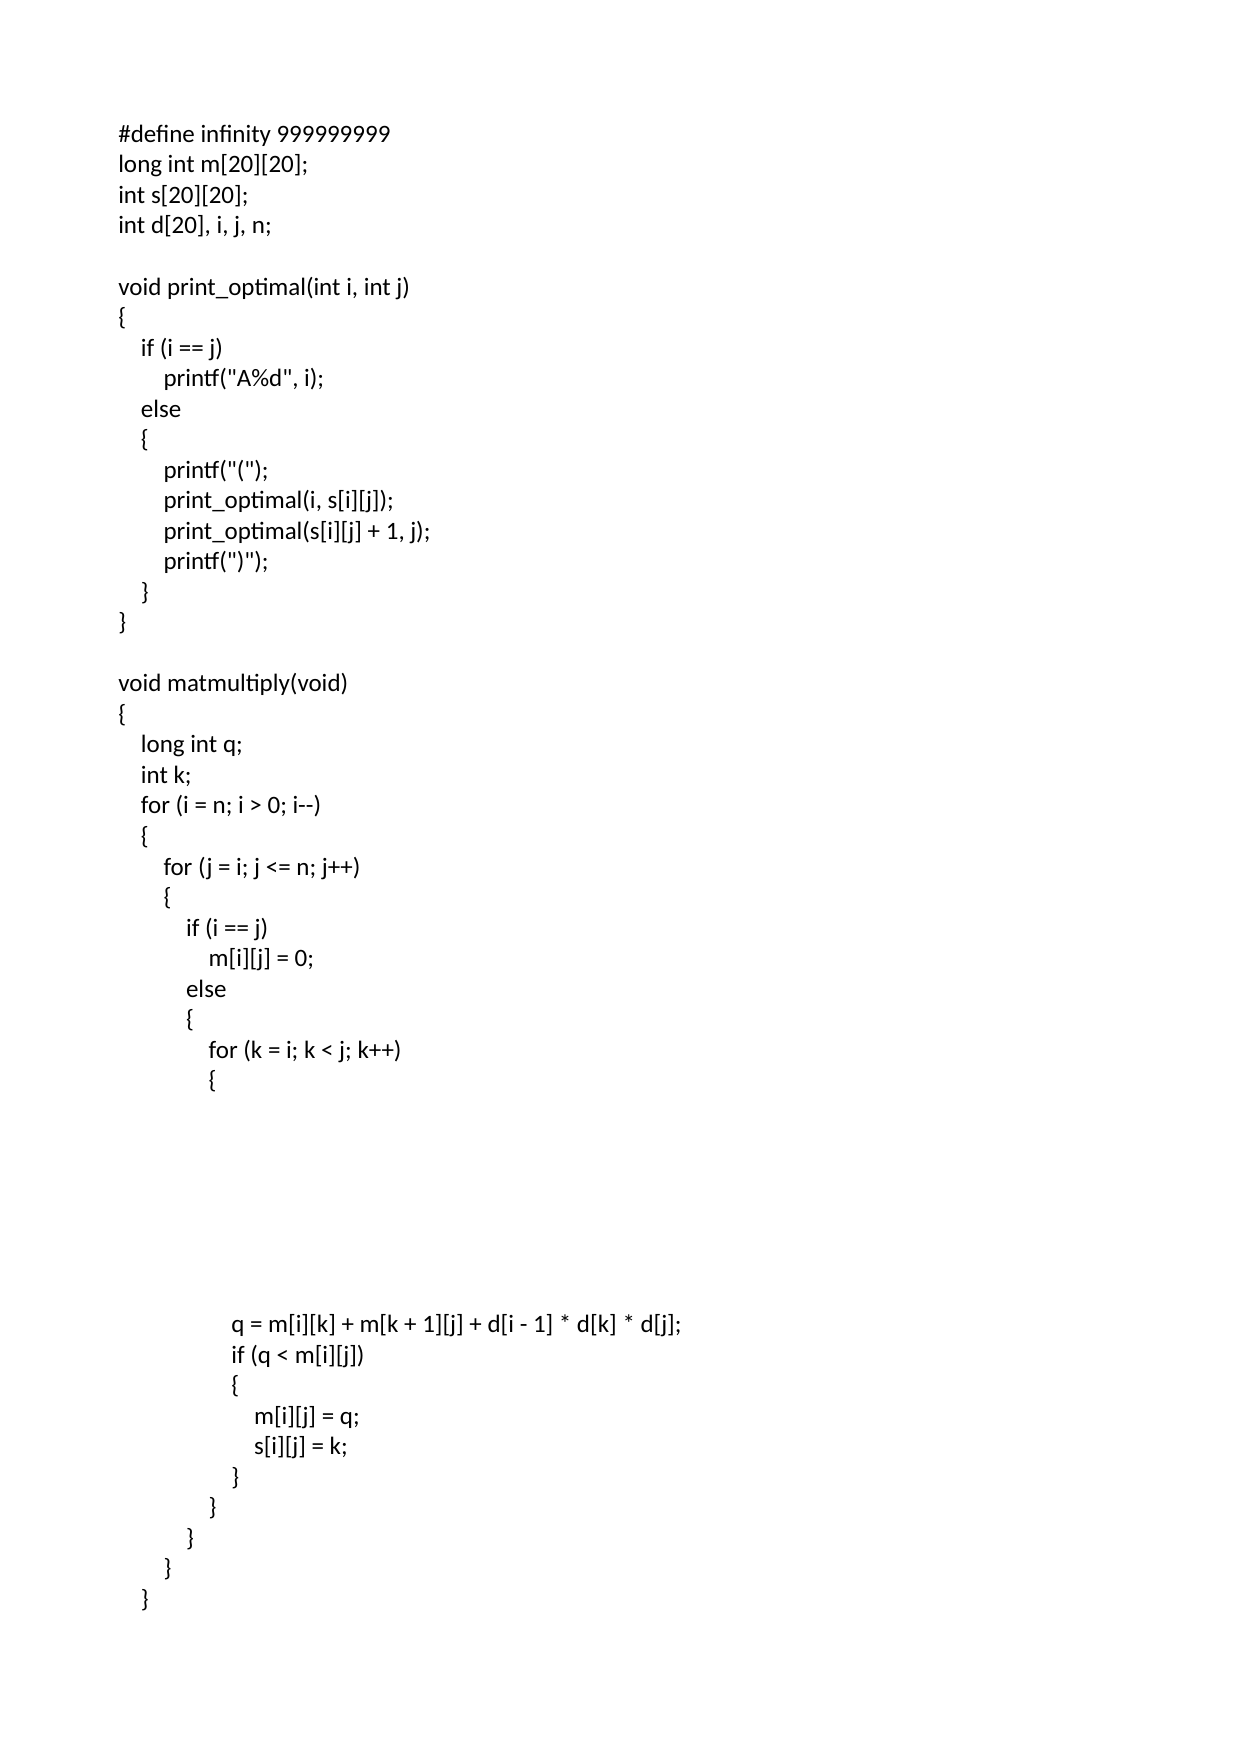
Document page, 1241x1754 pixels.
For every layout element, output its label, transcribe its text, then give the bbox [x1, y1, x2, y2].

text { [118, 301, 1122, 332]
text printf("("); [118, 454, 1122, 484]
text print_optimal(i, s[i][j]); [118, 484, 1122, 515]
text { [118, 1064, 1122, 1095]
text s[i][j] = k; [118, 1431, 1122, 1461]
text { [118, 1003, 1122, 1034]
text if (i == j) [118, 332, 1122, 362]
text } [118, 1522, 1122, 1553]
text printf(")"); [118, 545, 1122, 576]
text } [118, 1492, 1122, 1522]
text { [118, 820, 1122, 851]
text int s[20][20]; [118, 179, 1122, 210]
text long int q; [118, 728, 1122, 759]
text int k; [118, 759, 1122, 789]
text print_optimal(s[i][j] + 1, j); [118, 515, 1122, 545]
text { [118, 881, 1122, 912]
text if (i == j) [118, 912, 1122, 942]
text #define infinity 999999999 [118, 118, 1122, 149]
text for (j = i; j <= n; j++) [118, 851, 1122, 881]
text } [118, 606, 1122, 637]
text { [118, 423, 1122, 454]
text void print_optimal(int i, int j) [118, 271, 1122, 301]
text for (k = i; k < j; k++) [118, 1034, 1122, 1064]
text else [118, 973, 1122, 1003]
text { [118, 1369, 1122, 1400]
text int d[20], i, j, n; [118, 210, 1122, 240]
text printf("A%d", i); [118, 362, 1122, 393]
text long int m[20][20]; [118, 149, 1122, 179]
text m[i][j] = q; [118, 1400, 1122, 1431]
text } [118, 1461, 1122, 1492]
text else [118, 393, 1122, 423]
text } [118, 576, 1122, 606]
text m[i][j] = 0; [118, 942, 1122, 973]
text if (q < m[i][j]) [118, 1339, 1122, 1369]
text } [118, 1553, 1122, 1583]
text } [118, 1583, 1122, 1614]
text for (i = n; i > 0; i--) [118, 789, 1122, 820]
text { [118, 698, 1122, 728]
text void matmultiply(void) [118, 667, 1122, 698]
text q = m[i][k] + m[k + 1][j] + d[i - 1] * d[k] * d[j]; [118, 1308, 1122, 1339]
